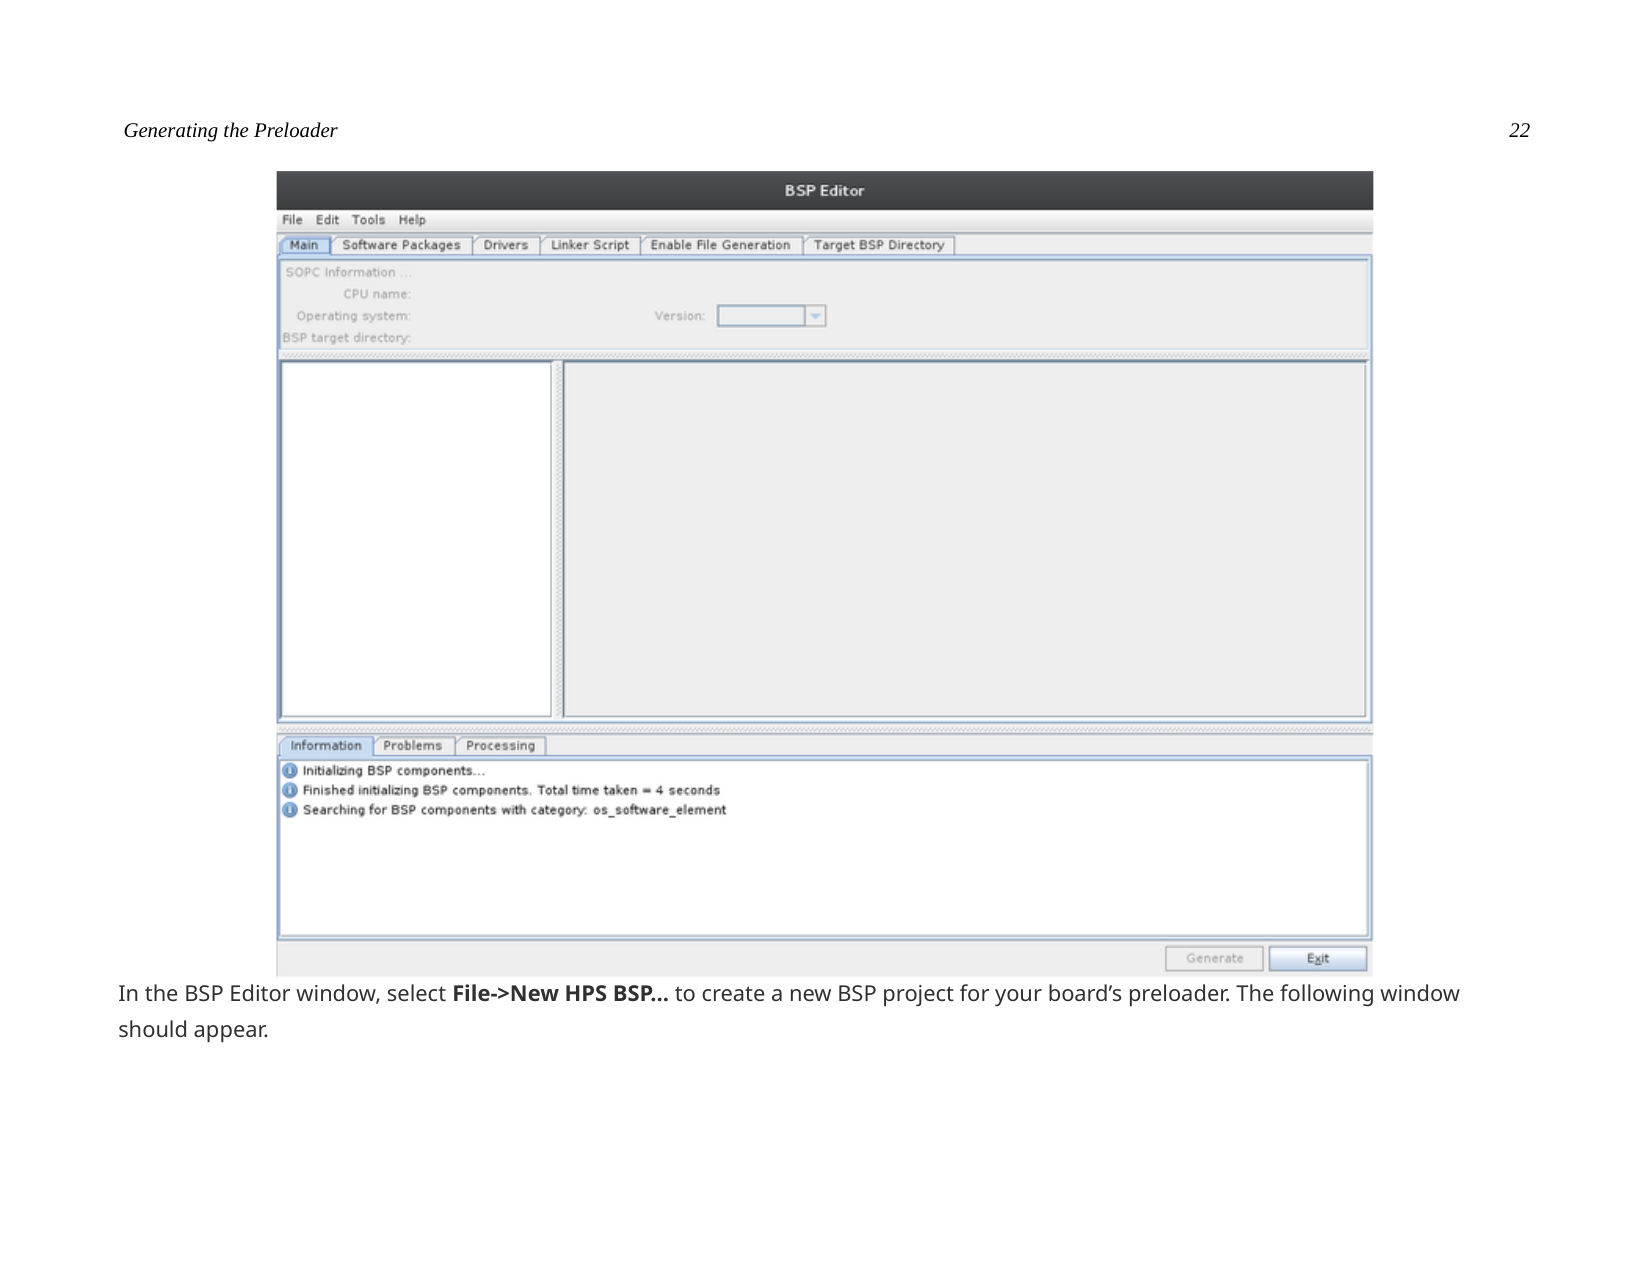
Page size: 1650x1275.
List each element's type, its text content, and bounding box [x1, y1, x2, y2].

picture [276, 171, 1374, 978]
text In the BSP Editor window, select File->New HPS BSP... to create a new BSP project for your board’s preloader. The following window should appear. [118, 978, 1532, 1043]
